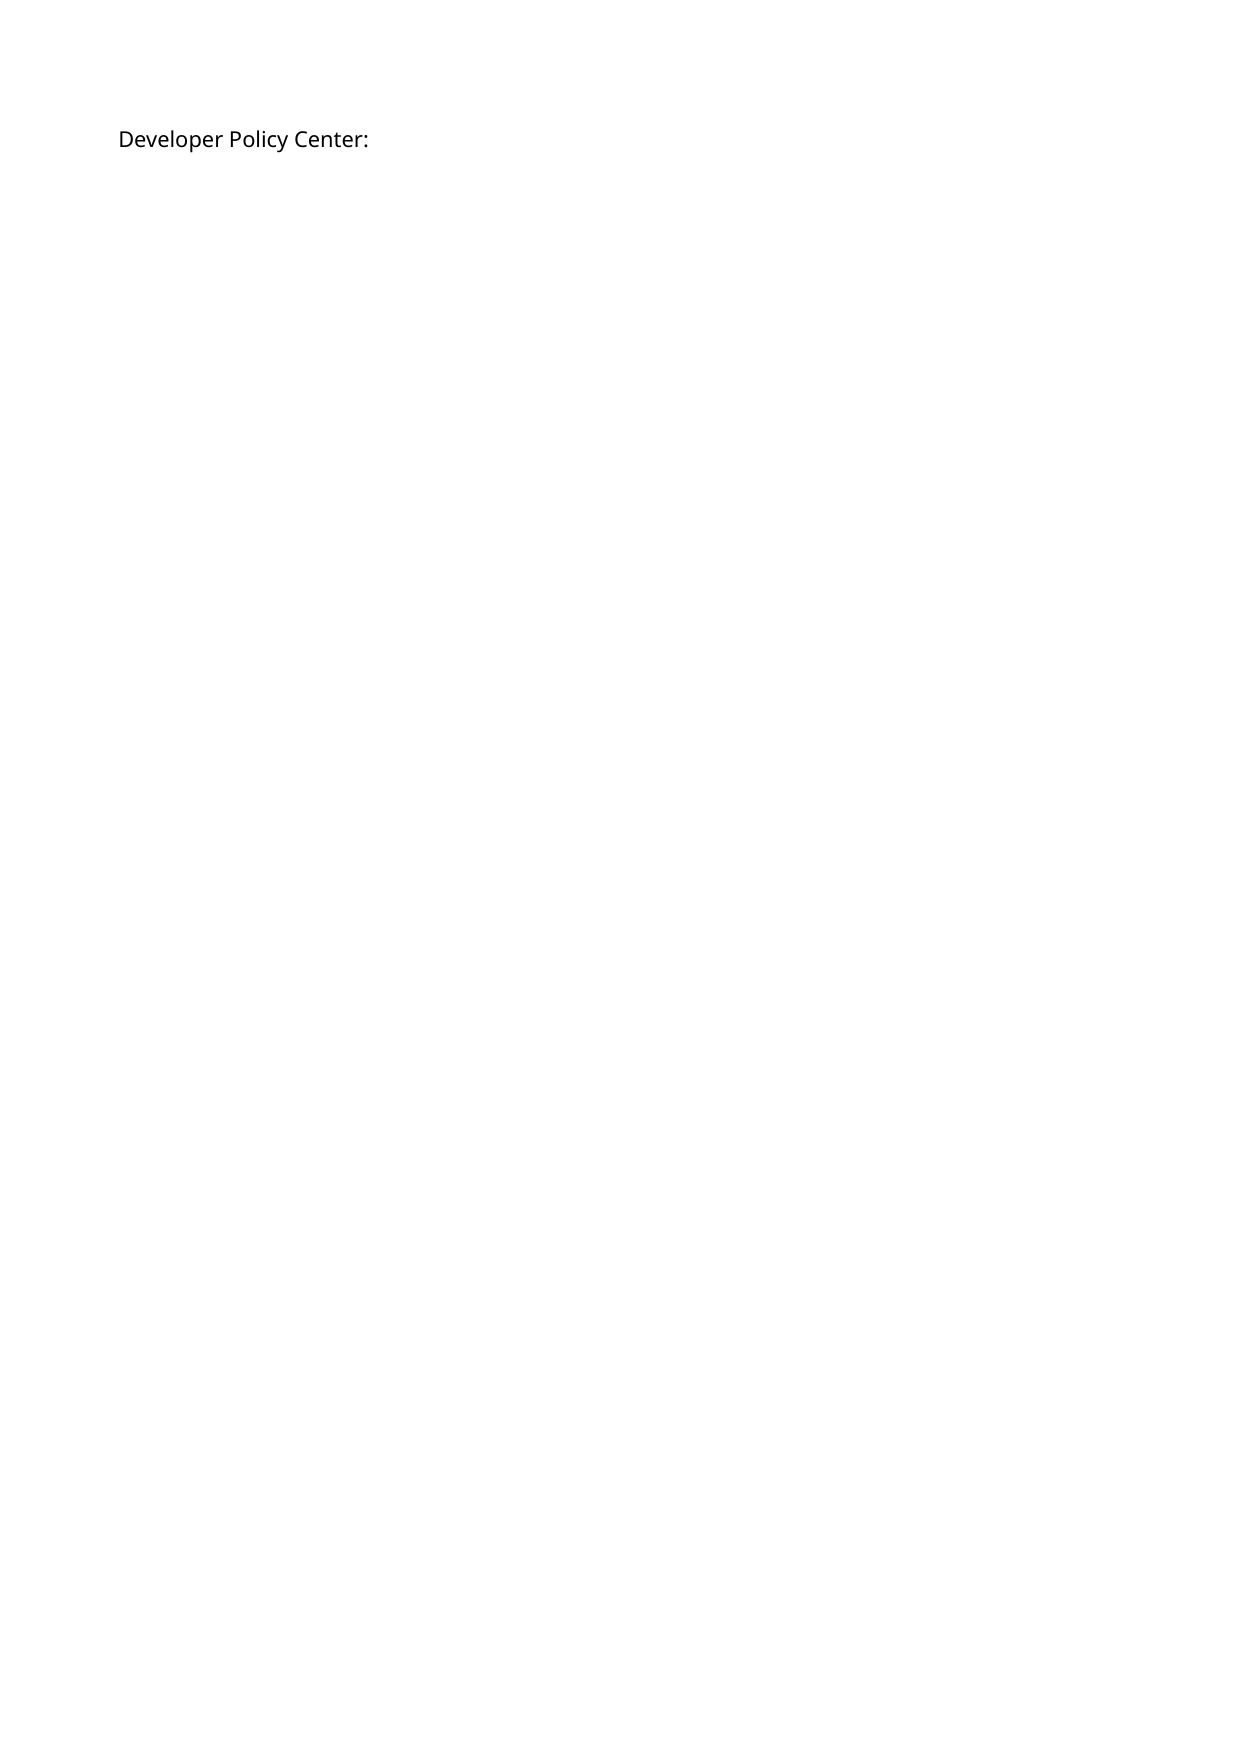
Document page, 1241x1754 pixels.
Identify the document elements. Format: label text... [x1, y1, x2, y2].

text Developer Policy Center: [118, 124, 1122, 154]
